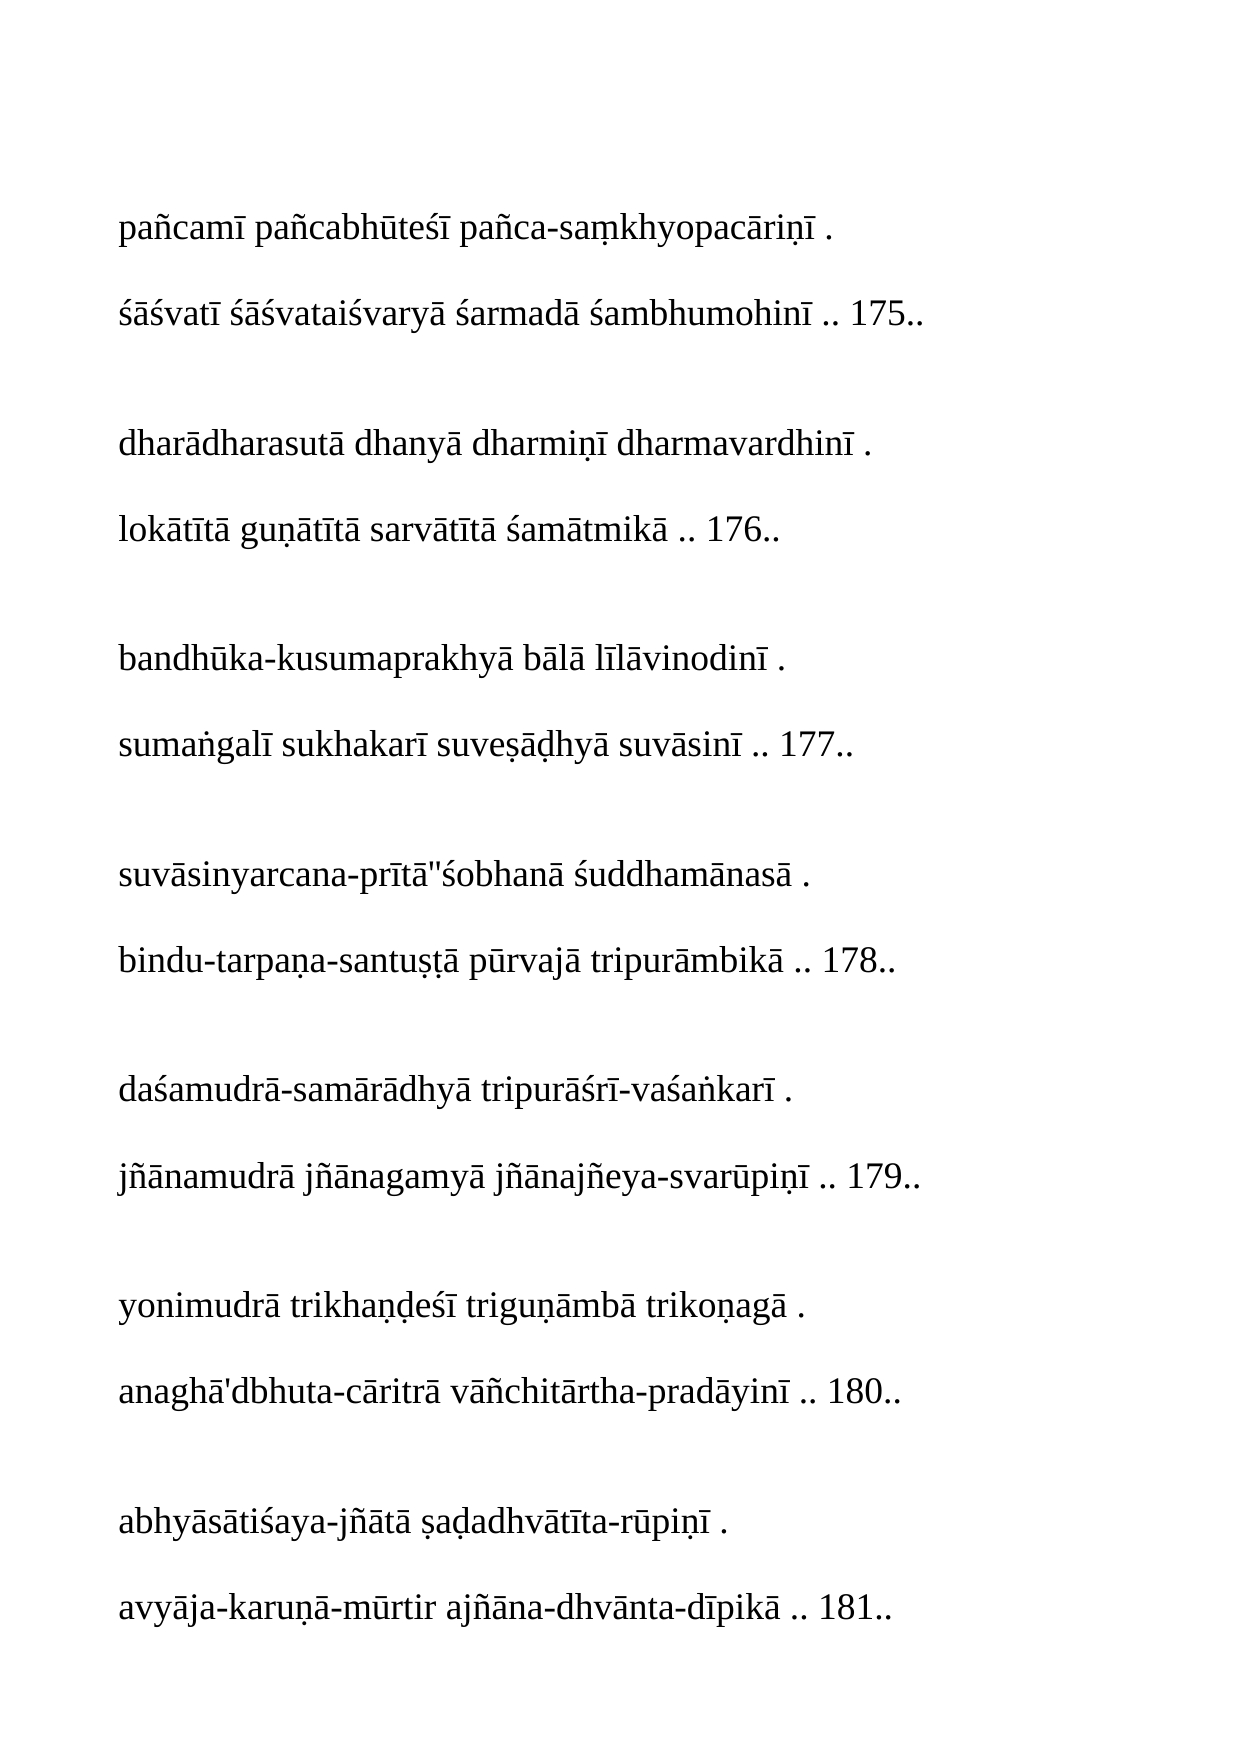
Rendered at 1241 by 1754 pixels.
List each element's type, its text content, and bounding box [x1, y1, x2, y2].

text jñānamudrā jñānagamyā jñānajñeya-svarūpiṇī .. 179.. [118, 1153, 1122, 1196]
text suvāsinyarcana-prītā''śobhanā śuddhamānasā . [118, 851, 1122, 894]
text bindu-tarpaṇa-santuṣṭā pūrvajā tripurāmbikā .. 178.. [118, 937, 1122, 981]
text dharādharasutā dhanyā dharmiṇī dharmavardhinī . [118, 420, 1122, 463]
text avyāja-karuṇā-mūrtir ajñāna-dhvānta-dīpikā .. 181.. [118, 1584, 1122, 1627]
text abhyāsātiśaya-jñātā ṣaḍadhvātīta-rūpiṇī . [118, 1498, 1122, 1541]
text lokātītā guṇātītā sarvātītā śamātmikā .. 176.. [118, 506, 1122, 549]
text pañcamī pañcabhūteśī pañca-saṃkhyopacāriṇī . [118, 204, 1122, 247]
text yonimudrā trikhaṇḍeśī triguṇāmbā trikoṇagā . [118, 1282, 1122, 1326]
text daśamudrā-samārādhyā tripurāśrī-vaśaṅkarī . [118, 1067, 1122, 1110]
text śāśvatī śāśvataiśvaryā śarmadā śambhumohinī .. 175.. [118, 291, 1122, 334]
text sumaṅgalī sukhakarī suveṣāḍhyā suvāsinī .. 177.. [118, 722, 1122, 765]
text anaghā'dbhuta-cāritrā vāñchitārtha-pradāyinī .. 180.. [118, 1369, 1122, 1412]
text bandhūka-kusumaprakhyā bālā līlāvinodinī . [118, 636, 1122, 679]
